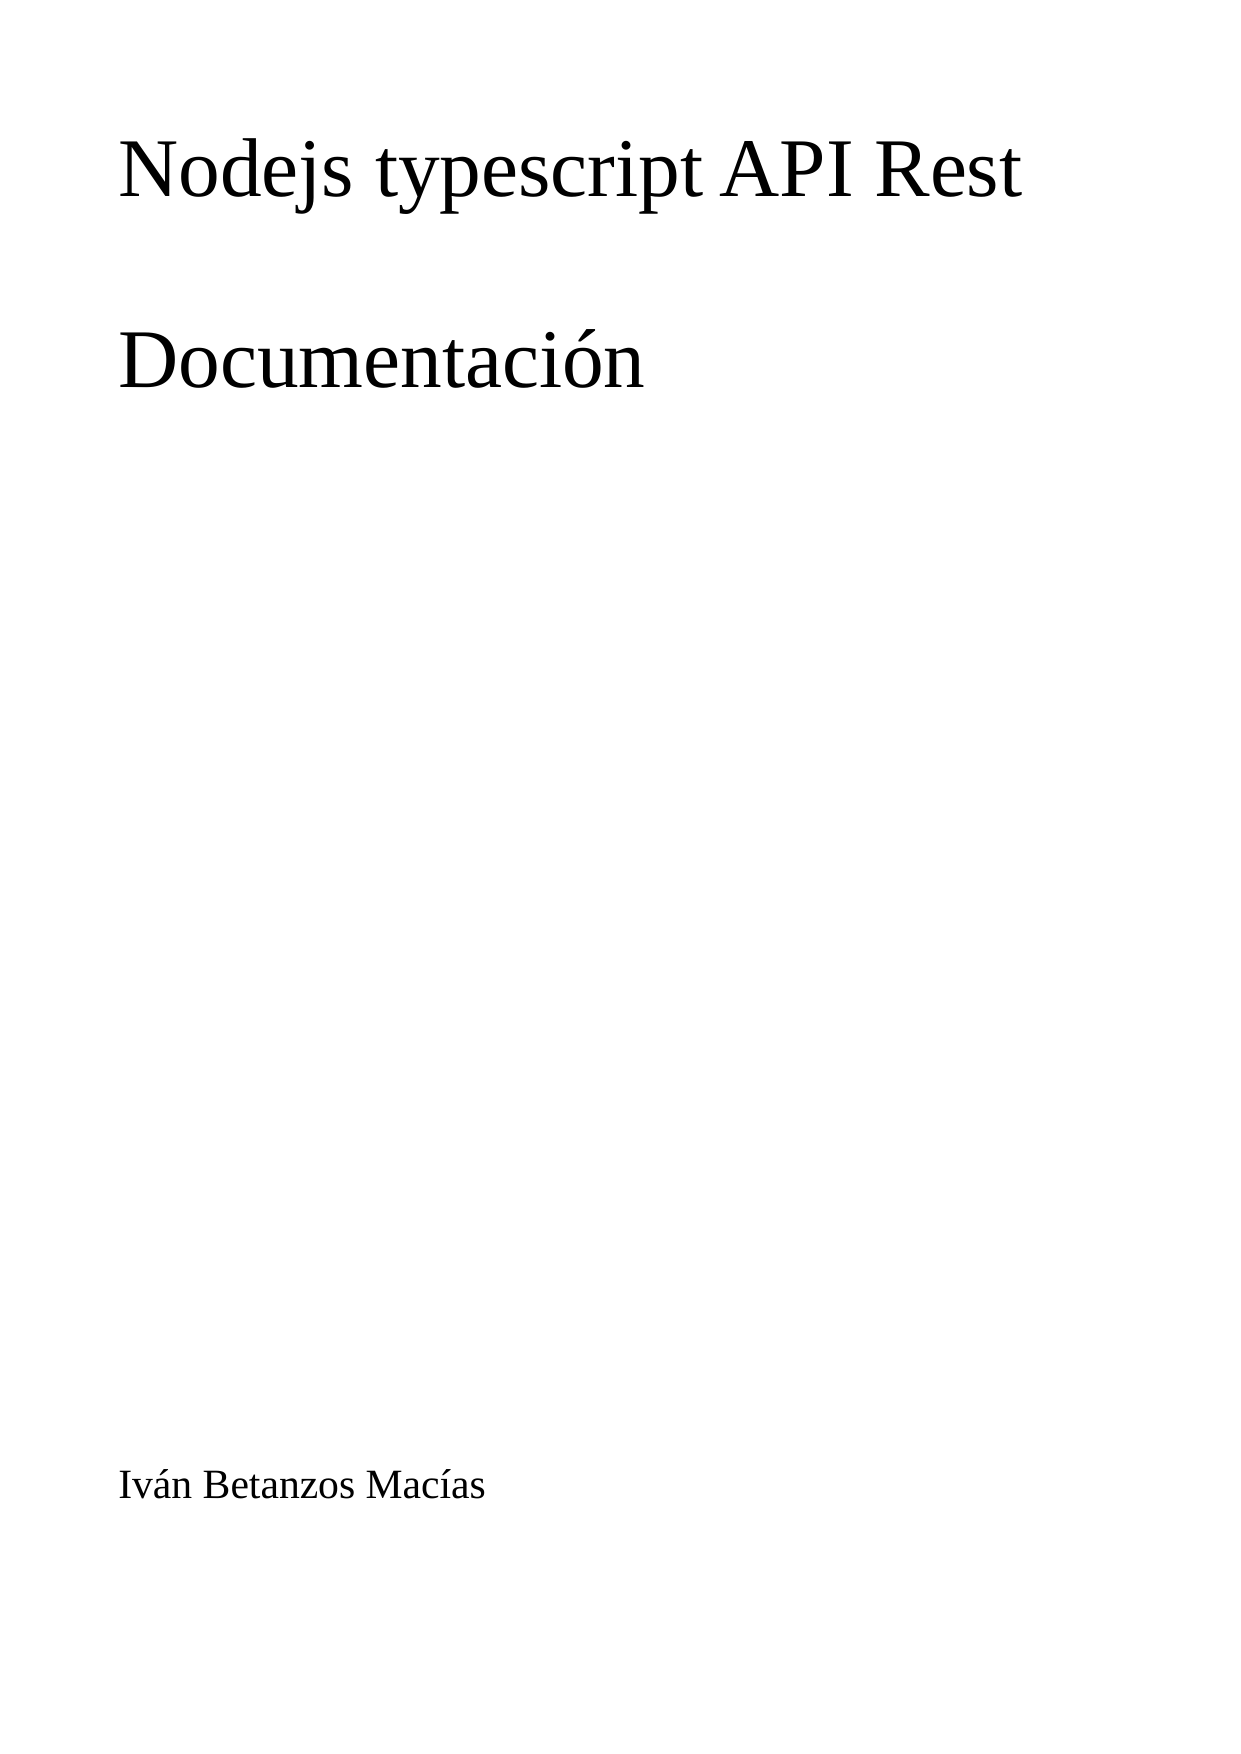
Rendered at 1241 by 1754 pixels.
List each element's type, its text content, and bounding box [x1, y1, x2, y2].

text Documentación [118, 310, 1122, 406]
text Nodejs typescript API Rest [118, 118, 1122, 214]
text Iván Betanzos Macías [118, 1460, 1122, 1508]
